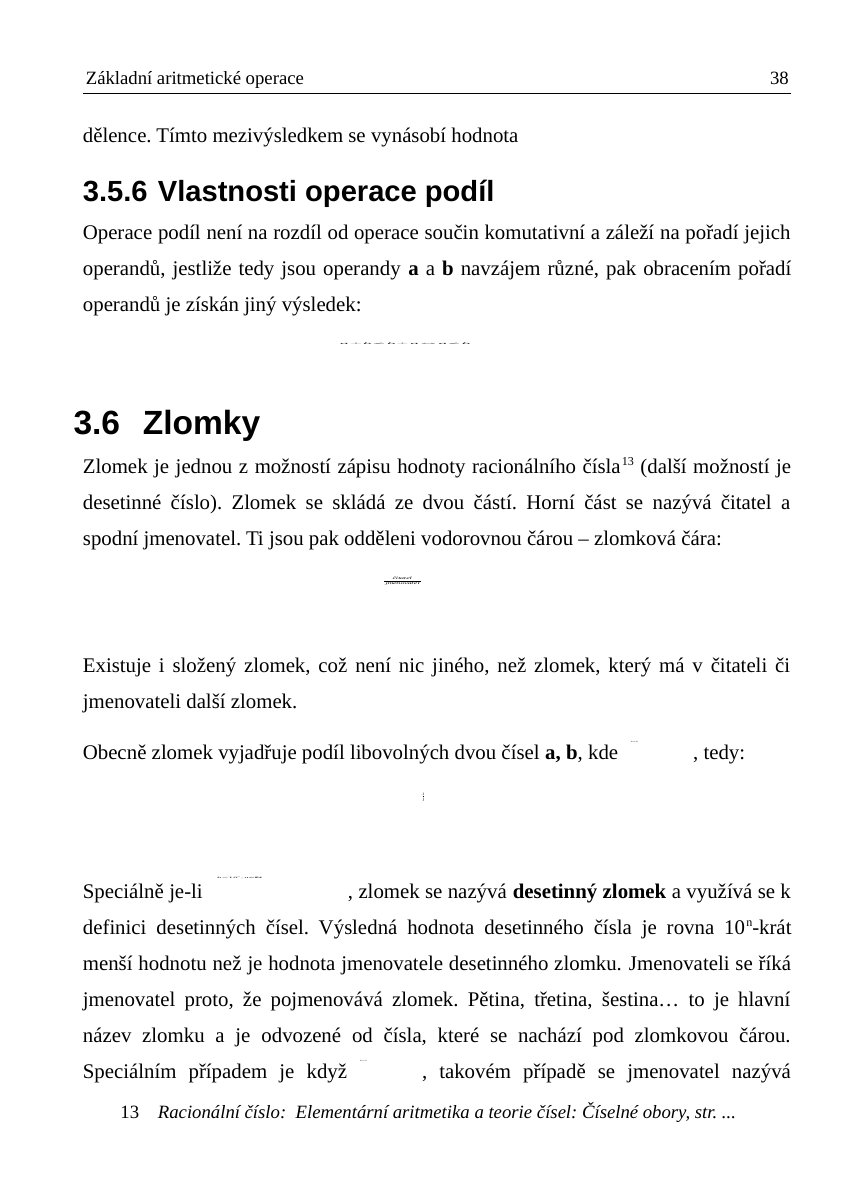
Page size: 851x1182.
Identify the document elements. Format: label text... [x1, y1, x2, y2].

list Racionální číslo: Elementární aritmetika a teorie čísel: Číselné obory, str. ... [120, 1101, 791, 1122]
text Operace podíl není na rozdíl od operace součin komutativní a záleží na pořadí jejich operandů, jestliže tedy jsou operandy a a b navzájem různé, pak obracením pořadí operandů je získán jiný výsledek: [83, 220, 791, 316]
subtitle Zlomky [73, 403, 791, 442]
text Obecně zlomek vyjadřuje podíl libovolných dvou čísel a, b, kde, tedy: [83, 740, 791, 764]
text dělence. Tímto mezivýsledkem se vynásobí hodnota [83, 123, 791, 147]
subtitle Vlastnosti operace podíl [83, 174, 791, 207]
text Existuje i složený zlomek, což není nic jiného, než zlomek, který má v čitateli či jmenovateli další zlomek. [83, 653, 791, 713]
text Speciálně je-li, zlomek se nazývá desetinný zlomek a využívá se k definici desetinných čísel. Výsledná hodnota desetinného čísla je rovna 10n-krát menší hodnotu než je hodnota jmenovatele desetinného zlomku. Jmenovateli se říká jmenovatel proto, že pojmenovává zlomek. Pětina, třetina, šestina… to je hlavní název zlomku a je odvozené od čísla, které se nachází pod zlomkovou čárou. Speciálním případem je když, takovém případě se jmenovatel nazývá [83, 876, 791, 1083]
text Zlomek je jednou z možností zápisu hodnoty racionálního čísla (další možností je desetinné číslo). Zlomek se skládá ze dvou částí. Horní část se nazývá čitatel a spodní jmenovatel. Ti jsou pak odděleni vodorovnou čárou – zlomková čára: [83, 454, 791, 550]
